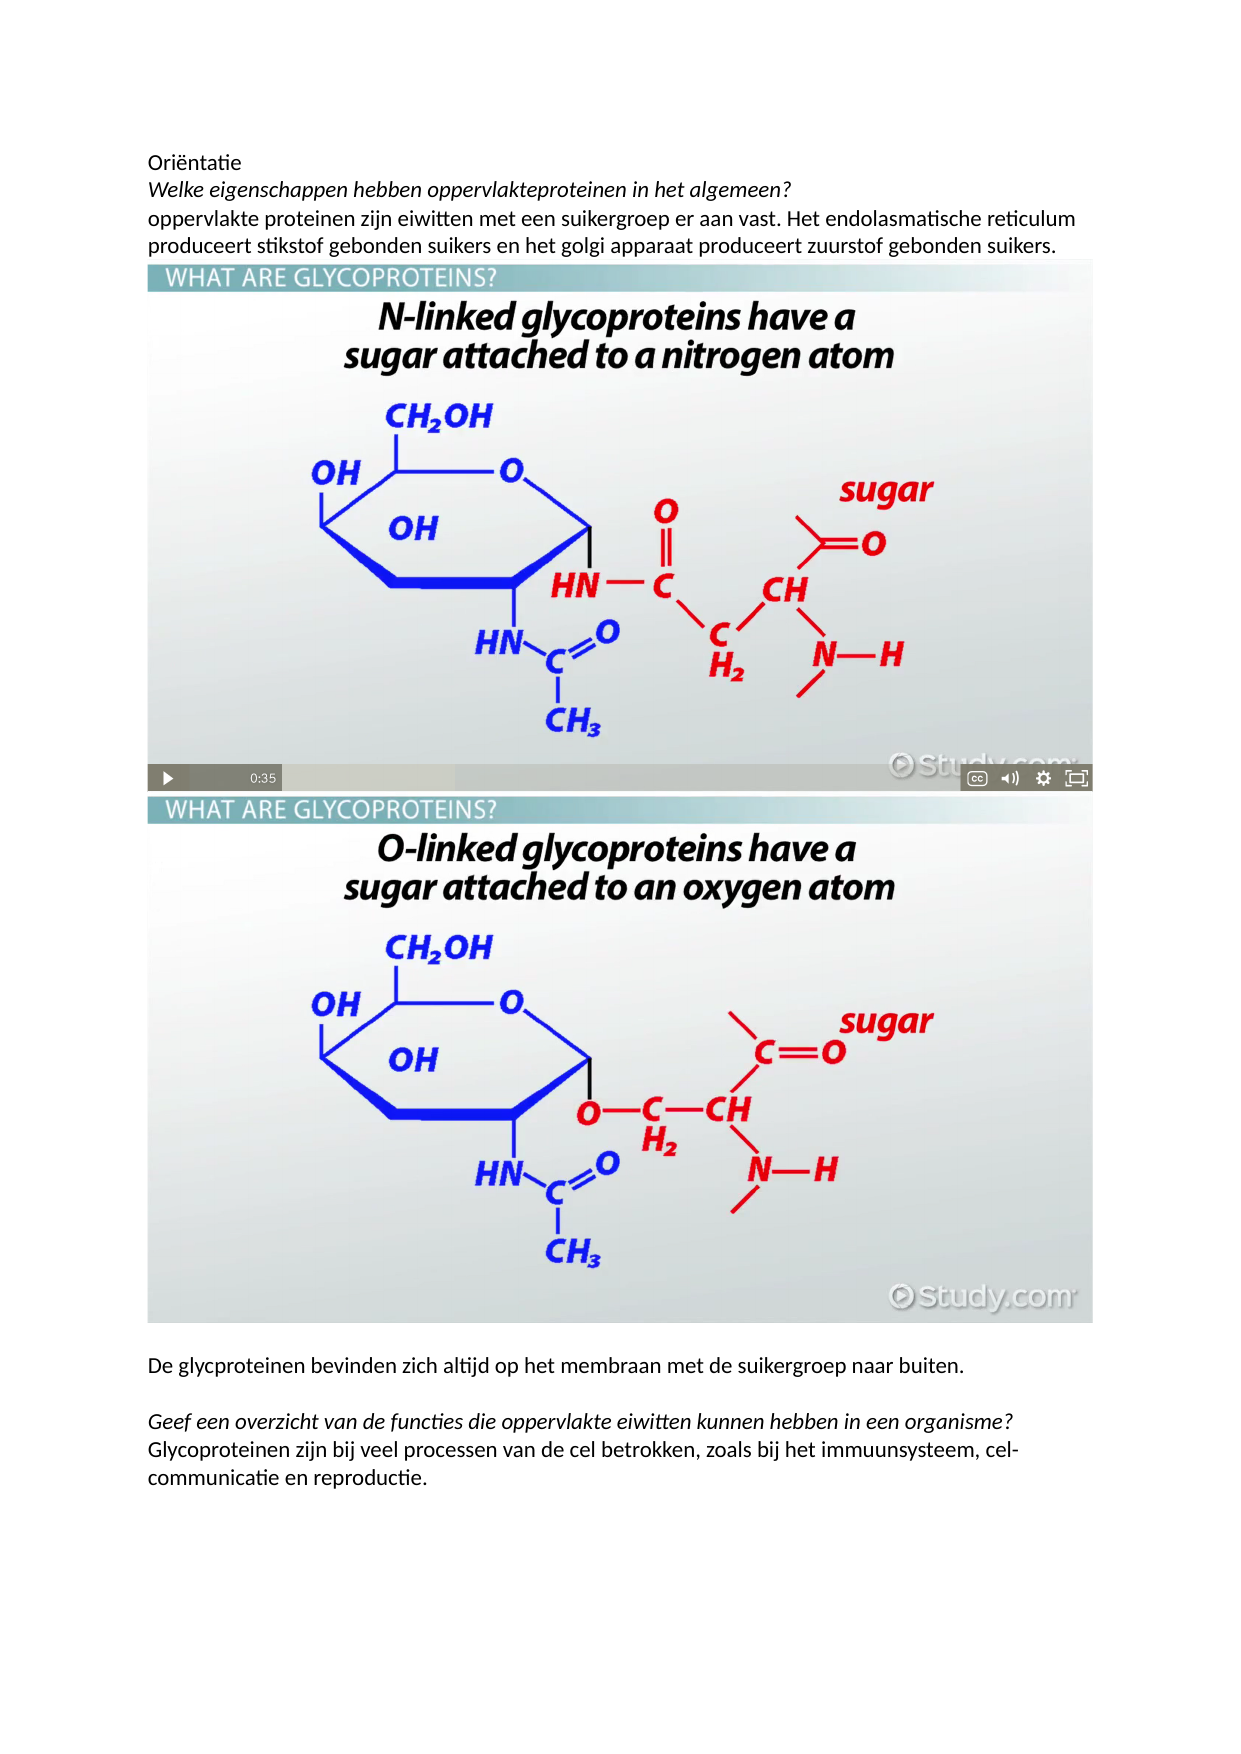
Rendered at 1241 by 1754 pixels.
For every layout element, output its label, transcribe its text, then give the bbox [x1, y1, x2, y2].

text De glycproteinen bevinden zich altijd op het membraan met de suikergroep naar buiten. [148, 1351, 1093, 1379]
text Welke eigenschappen hebben oppervlakteproteinen in het algemeen? [148, 176, 1093, 204]
text oppervlakte proteinen zijn eiwitten met een suikergroep er aan vast. Het endolasmatische reticulum produceert stikstof gebonden suikers en het golgi apparaat produceert zuurstof gebonden suikers. [148, 204, 1093, 259]
picture [147, 259, 1093, 1323]
text Glycoproteinen zijn bij veel processen van de cel betrokken, zoals bij het immuunsysteem, cel-communicatie en reproductie. [148, 1435, 1093, 1491]
text Oriëntatie [148, 148, 1093, 176]
text Geef een overzicht van de functies die oppervlakte eiwitten kunnen hebben in een organisme? [148, 1407, 1093, 1435]
